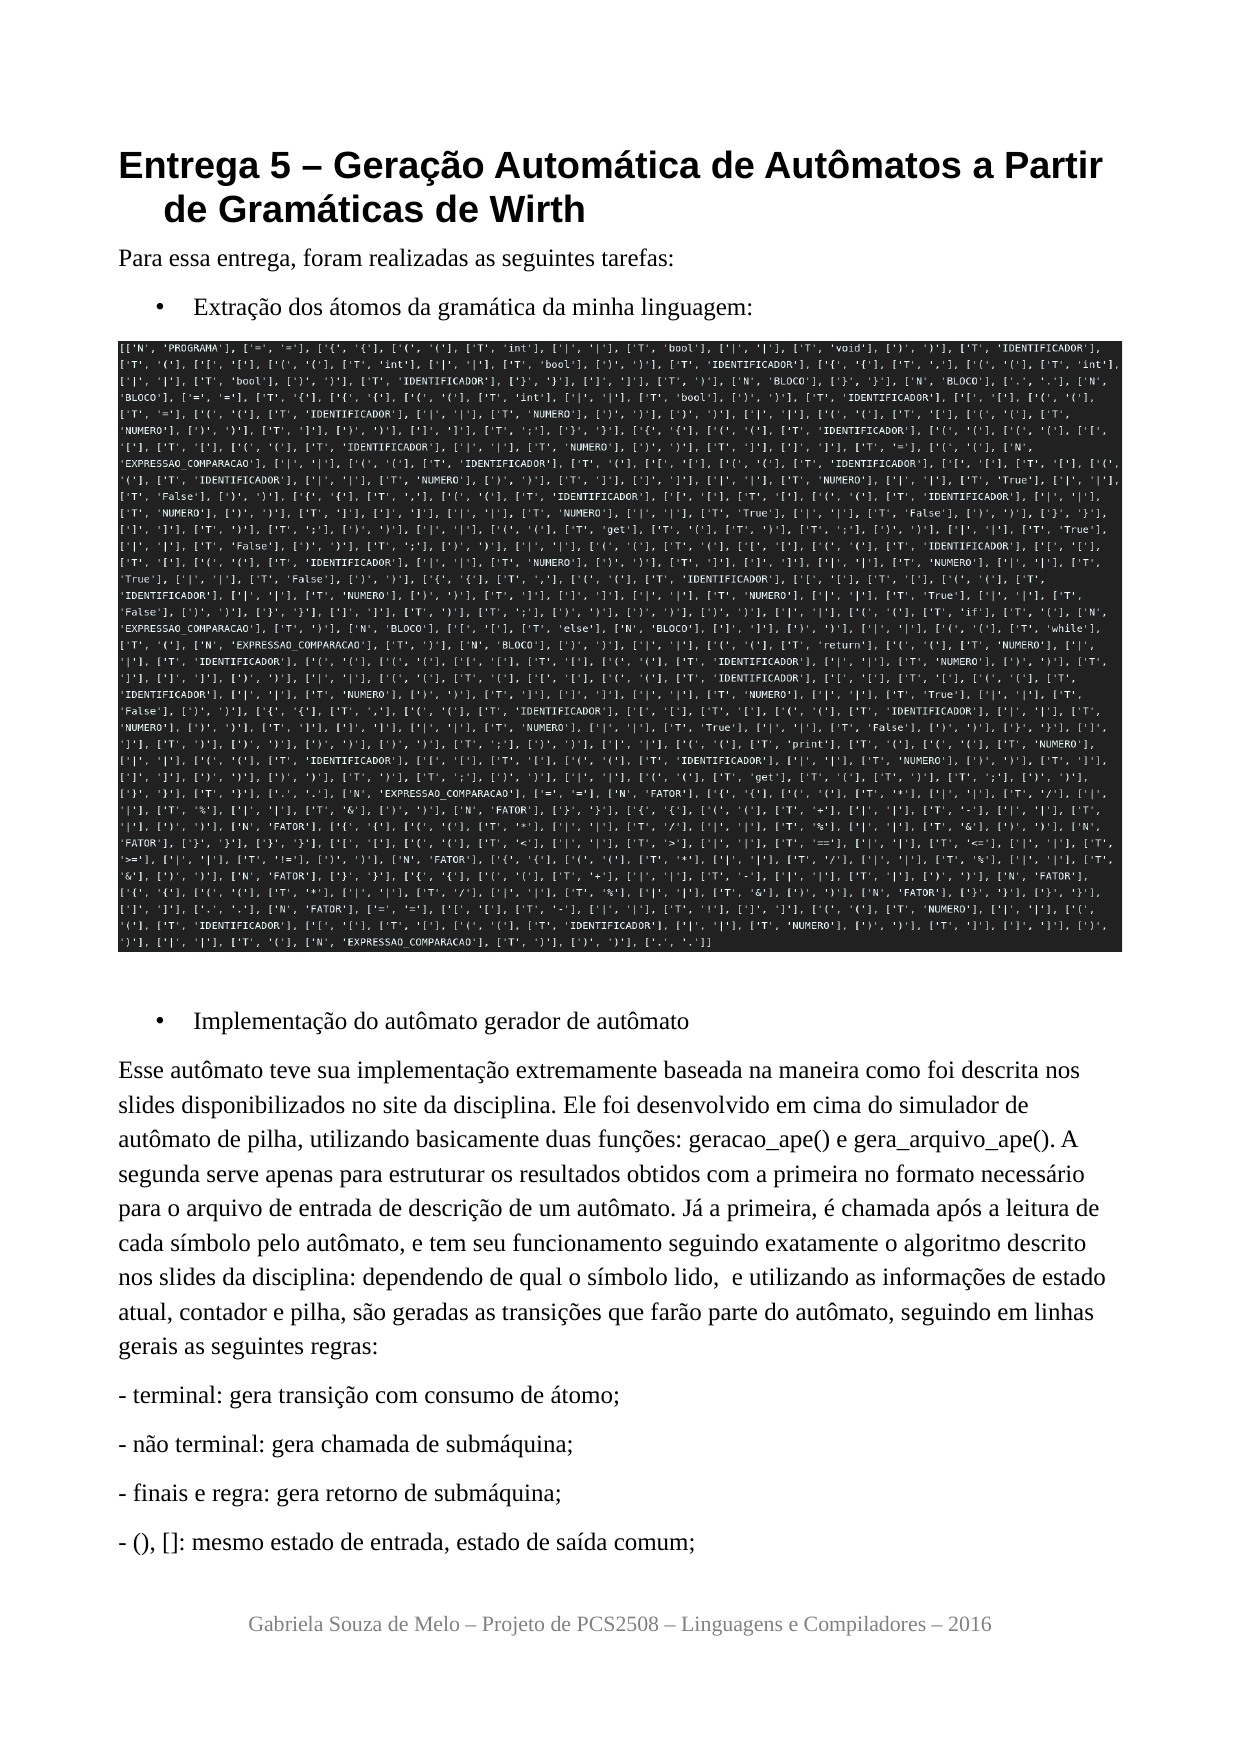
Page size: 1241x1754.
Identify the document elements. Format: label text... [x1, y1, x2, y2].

text Esse autômato teve sua implementação extremamente baseada na maneira como foi descrita nos slides disponibilizados no site da disciplina. Ele foi desenvolvido em cima do simulador de autômato de pilha, utilizando basicamente duas funções: geracao_ape() e gera_arquivo_ape(). A segunda serve apenas para estruturar os resultados obtidos com a primeira no formato necessário para o arquivo de entrada de descrição de um autômato. Já a primeira, é chamada após a leitura de cada símbolo pelo autômato, e tem seu funcionamento seguindo exatamente o algoritmo descrito nos slides da disciplina: dependendo de qual o símbolo lido, e utilizando as informações de estado atual, contador e pilha, são geradas as transições que farão parte do autômato, seguindo em linhas gerais as seguintes regras: [118, 1055, 1122, 1360]
picture [118, 341, 1123, 952]
text - finais e regra: gera retorno de submáquina; [118, 1478, 1122, 1507]
text - não terminal: gera chamada de submáquina; [118, 1429, 1122, 1458]
text Para essa entrega, foram realizadas as seguintes tarefas: [118, 243, 1122, 272]
list Extração dos átomos da gramática da minha linguagem: [156, 292, 1122, 321]
text - (), []: mesmo estado de entrada, estado de saída comum; [118, 1527, 1122, 1556]
subtitle Entrega 5 – Geração Automática de Autômatos a Partir de Gramáticas de Wirth [118, 143, 1122, 230]
text - terminal: gera transição com consumo de átomo; [118, 1380, 1122, 1409]
list Implementação do autômato gerador de autômato [156, 1006, 1122, 1035]
